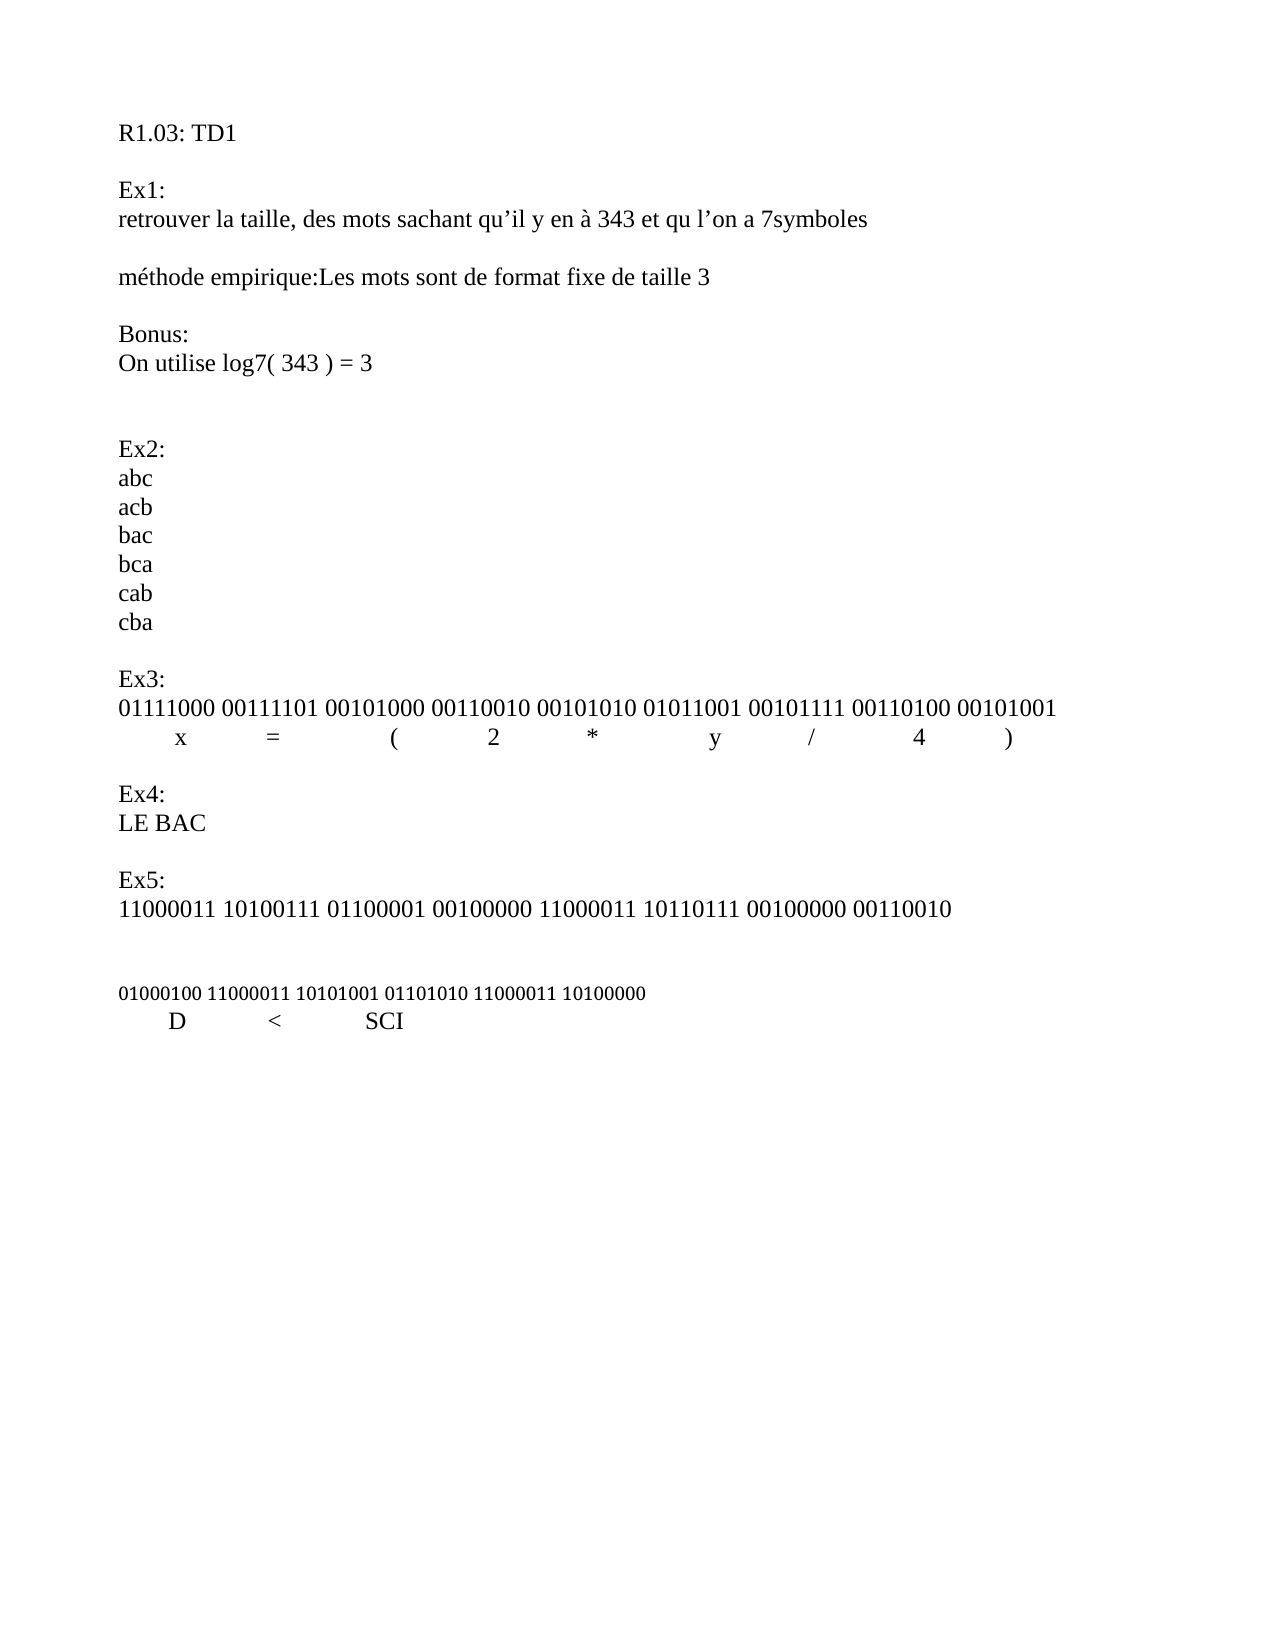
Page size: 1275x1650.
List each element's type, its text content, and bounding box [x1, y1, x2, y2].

text D < SCI [118, 1006, 1157, 1035]
text 01111000 00111101 00101000 00110010 00101010 01011001 00101111 00110100 00101001 [118, 693, 1157, 722]
text Bonus: [118, 319, 1157, 348]
text Ex5: [118, 866, 1157, 894]
text Ex2: [118, 434, 1157, 463]
text Ex4: [118, 779, 1157, 808]
text 11000011 10100111 01100001 00100000 11000011 10110111 00100000 00110010 [118, 894, 1157, 923]
text x = ( 2 * y / 4 ) [118, 722, 1157, 751]
text bca [118, 549, 1157, 578]
text cab [118, 578, 1157, 607]
text LE BAC [118, 808, 1157, 837]
text retrouver la taille, des mots sachant qu’il y en à 343 et qu l’on a 7symboles [118, 204, 1157, 233]
text abc [118, 463, 1157, 492]
text On utilise log7( 343 ) = 3 [118, 348, 1157, 377]
text 01000100 11000011 10101001 01101010 11000011 10100000 [118, 981, 1157, 1006]
text acb [118, 492, 1157, 521]
text R1.03: TD1 [118, 118, 1157, 147]
text Ex3: [118, 664, 1157, 693]
text cba [118, 607, 1157, 636]
text bac [118, 521, 1157, 549]
text Ex1: [118, 176, 1157, 204]
text méthode empirique:Les mots sont de format fixe de taille 3 [118, 262, 1157, 291]
